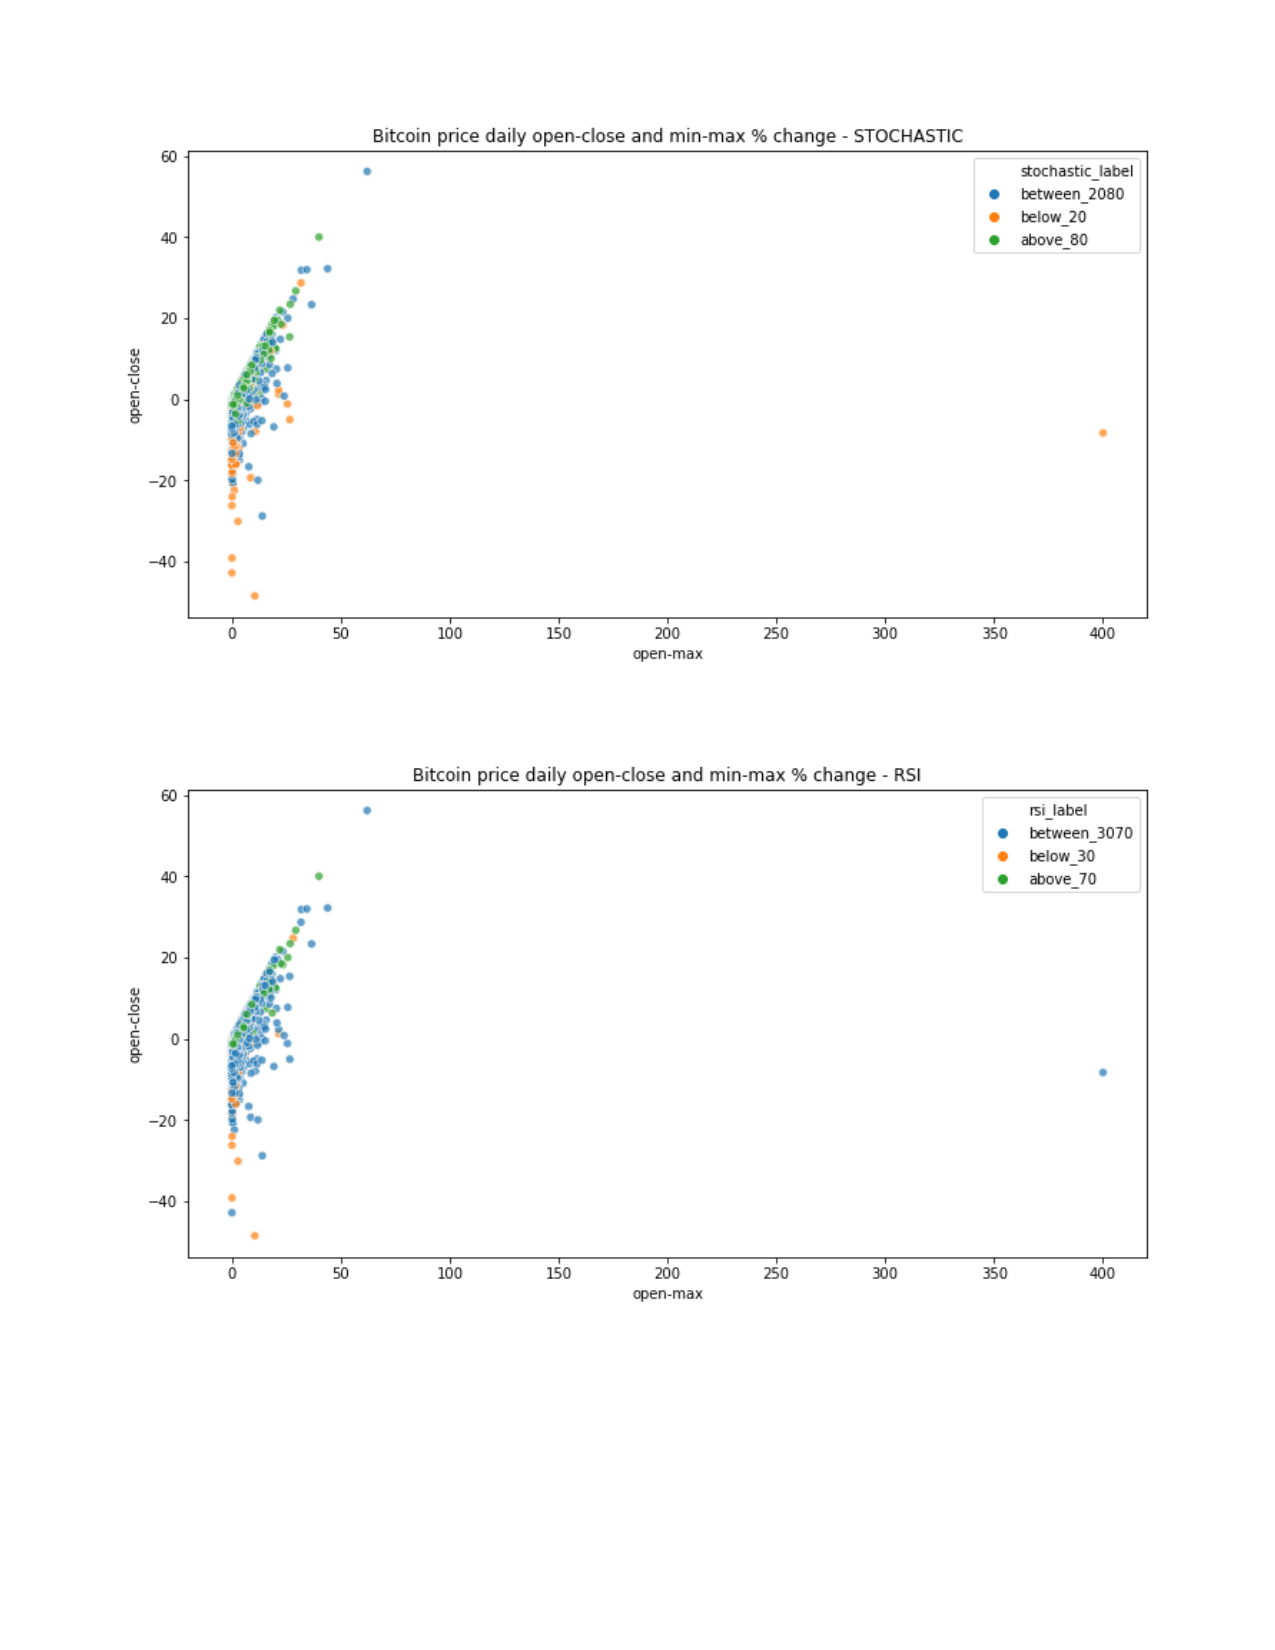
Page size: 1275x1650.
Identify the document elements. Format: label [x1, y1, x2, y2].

picture [118, 758, 1157, 1312]
picture [118, 118, 1157, 672]
